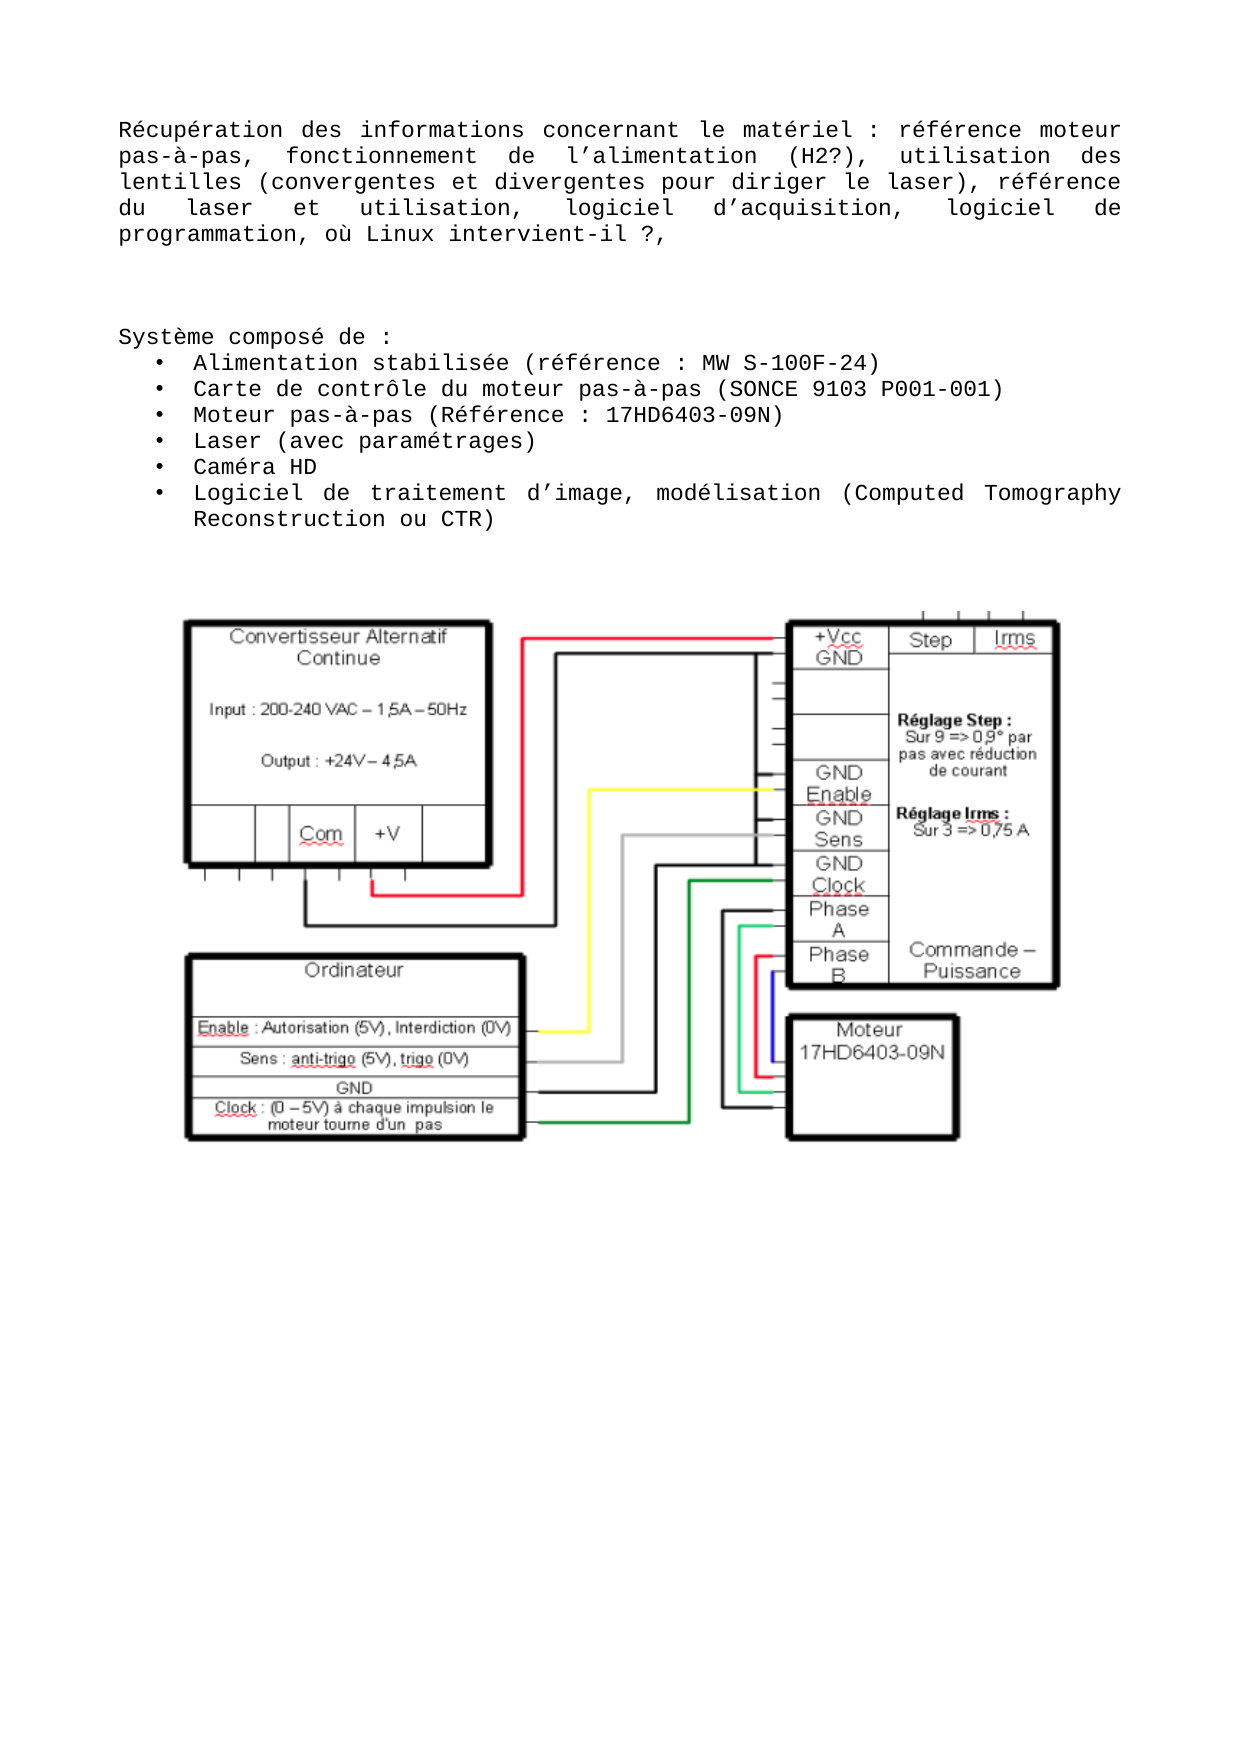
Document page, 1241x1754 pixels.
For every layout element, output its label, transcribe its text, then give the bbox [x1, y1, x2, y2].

list Logiciel de traitement d’image, modélisation (Computed Tomography Reconstruction ou CTR) [156, 481, 1122, 533]
text Système composé de : [118, 326, 1122, 352]
list Laser (avec paramétrages) [156, 429, 1122, 455]
list Moteur pas-à-pas (Référence : 17HD6403-09N) [156, 403, 1122, 429]
list Carte de contrôle du moteur pas-à-pas (SONCE 9103 P001-001) [156, 377, 1122, 403]
list Alimentation stabilisée (référence : MW S-100F-24) [156, 352, 1122, 377]
picture [118, 611, 1123, 1172]
text Récupération des informations concernant le matériel : référence moteur pas-à-pas, fonctionnement de l’alimentation (H2?), utilisation des lentilles (convergentes et divergentes pour diriger le laser), référence du laser et utilisation, logiciel d’acquisition, logiciel de programmation, où Linux intervient-il ?, [118, 118, 1122, 248]
list Caméra HD [156, 455, 1122, 481]
